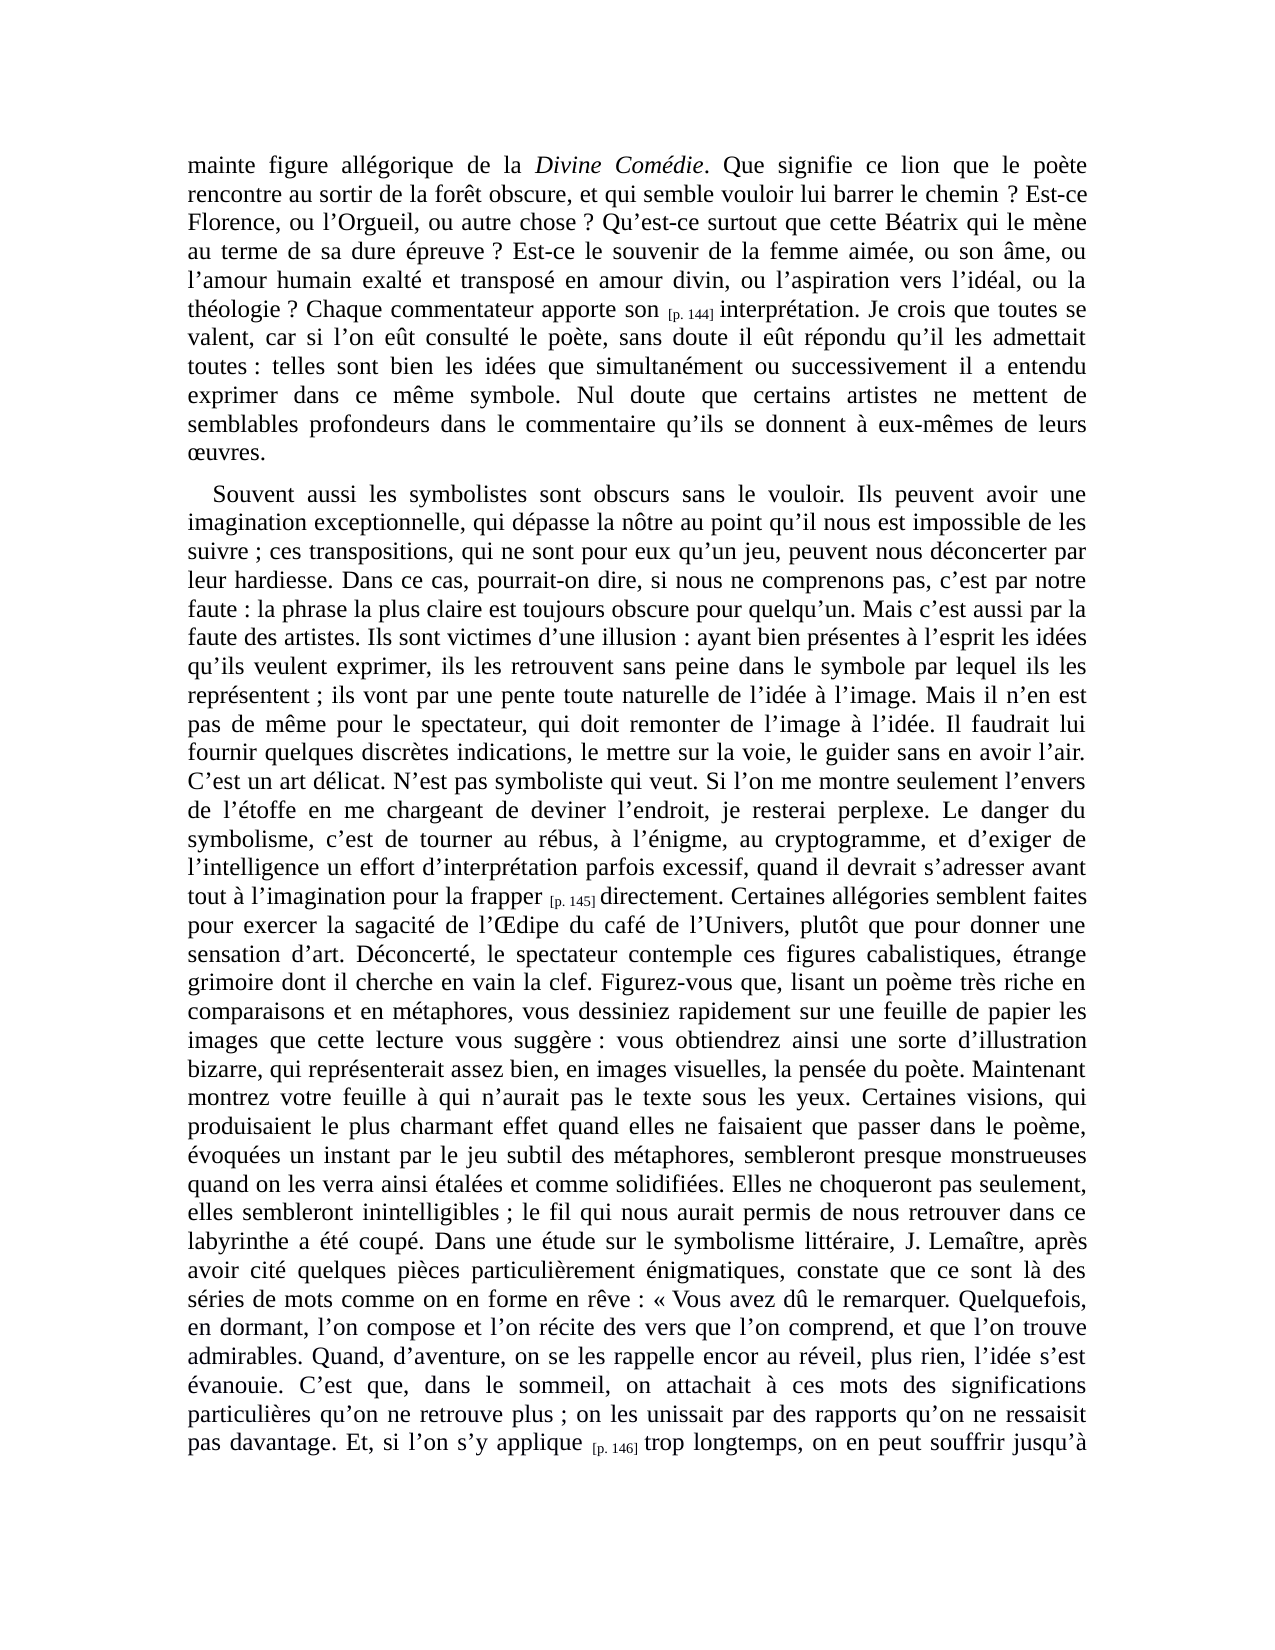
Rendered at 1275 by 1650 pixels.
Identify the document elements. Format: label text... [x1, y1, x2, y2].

text Souvent aussi les symbolistes sont obscurs sans le vouloir. Ils peuvent avoir une imagination exceptionnelle, qui dépasse la nôtre au point qu’il nous est impossible de les suivre ; ces transpositions, qui ne sont pour eux qu’un jeu, peuvent nous déconcerter par leur hardiesse. Dans ce cas, pourrait-on dire, si nous ne comprenons pas, c’est par notre faute : la phrase la plus claire est toujours obscure pour quelqu’un. Mais c’est aussi par la faute des artistes. Ils sont victimes d’une illusion : ayant bien présentes à l’esprit les idées qu’ils veulent exprimer, ils les retrouvent sans peine dans le symbole par lequel ils les représentent ; ils vont par une pente toute naturelle de l’idée à l’image. Mais il n’en est pas de même pour le spectateur, qui doit remonter de l’image à l’idée. Il faudrait lui fournir quelques discrètes indications, le mettre sur la voie, le guider sans en avoir l’air. C’est un art délicat. N’est pas symboliste qui veut. Si l’on me montre seulement l’envers de l’étoffe en me chargeant de deviner l’endroit, je resterai perplexe. Le danger du symbolisme, c’est de tourner au rébus, à l’énigme, au cryptogramme, et d’exiger de l’intelligence un effort d’interprétation parfois excessif, quand il devrait s’adresser avant tout à l’imagination pour la frapper [p. 145] directement. Certaines allégories semblent faites pour exercer la sagacité de l’Œdipe du café de l’Univers, plutôt que pour donner une sensation d’art. Déconcerté, le spectateur contemple ces figures cabalistiques, étrange grimoire dont il cherche en vain la clef. Figurez-vous que, lisant un poème très riche en comparaisons et en métaphores, vous dessiniez rapidement sur une feuille de papier les images que cette lecture vous suggère : vous obtiendrez ainsi une sorte d’illustration bizarre, qui représenterait assez bien, en images visuelles, la pensée du poète. Maintenant montrez votre feuille à qui n’aurait pas le texte sous les yeux. Certaines visions, qui produisaient le plus charmant effet quand elles ne faisaient que passer dans le poème, évoquées un instant par le jeu subtil des métaphores, sembleront presque monstrueuses quand on les verra ainsi étalées et comme solidifiées. Elles ne choqueront pas seulement, elles sembleront inintelligibles ; le fil qui nous aurait permis de nous retrouver dans ce labyrinthe a été coupé. Dans une étude sur le symbolisme littéraire, J. Lemaître, après avoir cité quelques pièces particulièrement énigmatiques, constate que ce sont là des séries de mots comme on en forme en rêve : « Vous avez dû le remarquer. Quelquefois, en dormant, l’on compose et l’on récite des vers que l’on comprend, et que l’on trouve admirables. Quand, d’aventure, on se les rappelle encor au réveil, plus rien, l’idée s’est évanouie. C’est que, dans le sommeil, on attachait à ces mots des significations particulières qu’on ne retrouve plus ; on les unissait par des rapports qu’on ne ressaisit pas davantage. Et, si l’on s’y applique [p. 146] trop longtemps, on en peut souffrir jusqu’à [187, 479, 1087, 1456]
text mainte figure allégorique de la Divine Comédie. Que signifie ce lion que le poète rencontre au sortir de la forêt obscure, et qui semble vouloir lui barrer le chemin ? Est-ce Florence, ou l’Orgueil, ou autre chose ? Qu’est-ce surtout que cette Béatrix qui le mène au terme de sa dure épreuve ? Est-ce le souvenir de la femme aimée, ou son âme, ou l’amour humain exalté et transposé en amour divin, ou l’aspiration vers l’idéal, ou la théologie ? Chaque commentateur apporte son [p. 144] interprétation. Je crois que toutes se valent, car si l’on eût consulté le poète, sans doute il eût répondu qu’il les admettait toutes : telles sont bien les idées que simultanément ou successivement il a entendu exprimer dans ce même symbole. Nul doute que certains artistes ne mettent de semblables profondeurs dans le commentaire qu’ils se donnent à eux-mêmes de leurs œuvres. [187, 150, 1087, 466]
